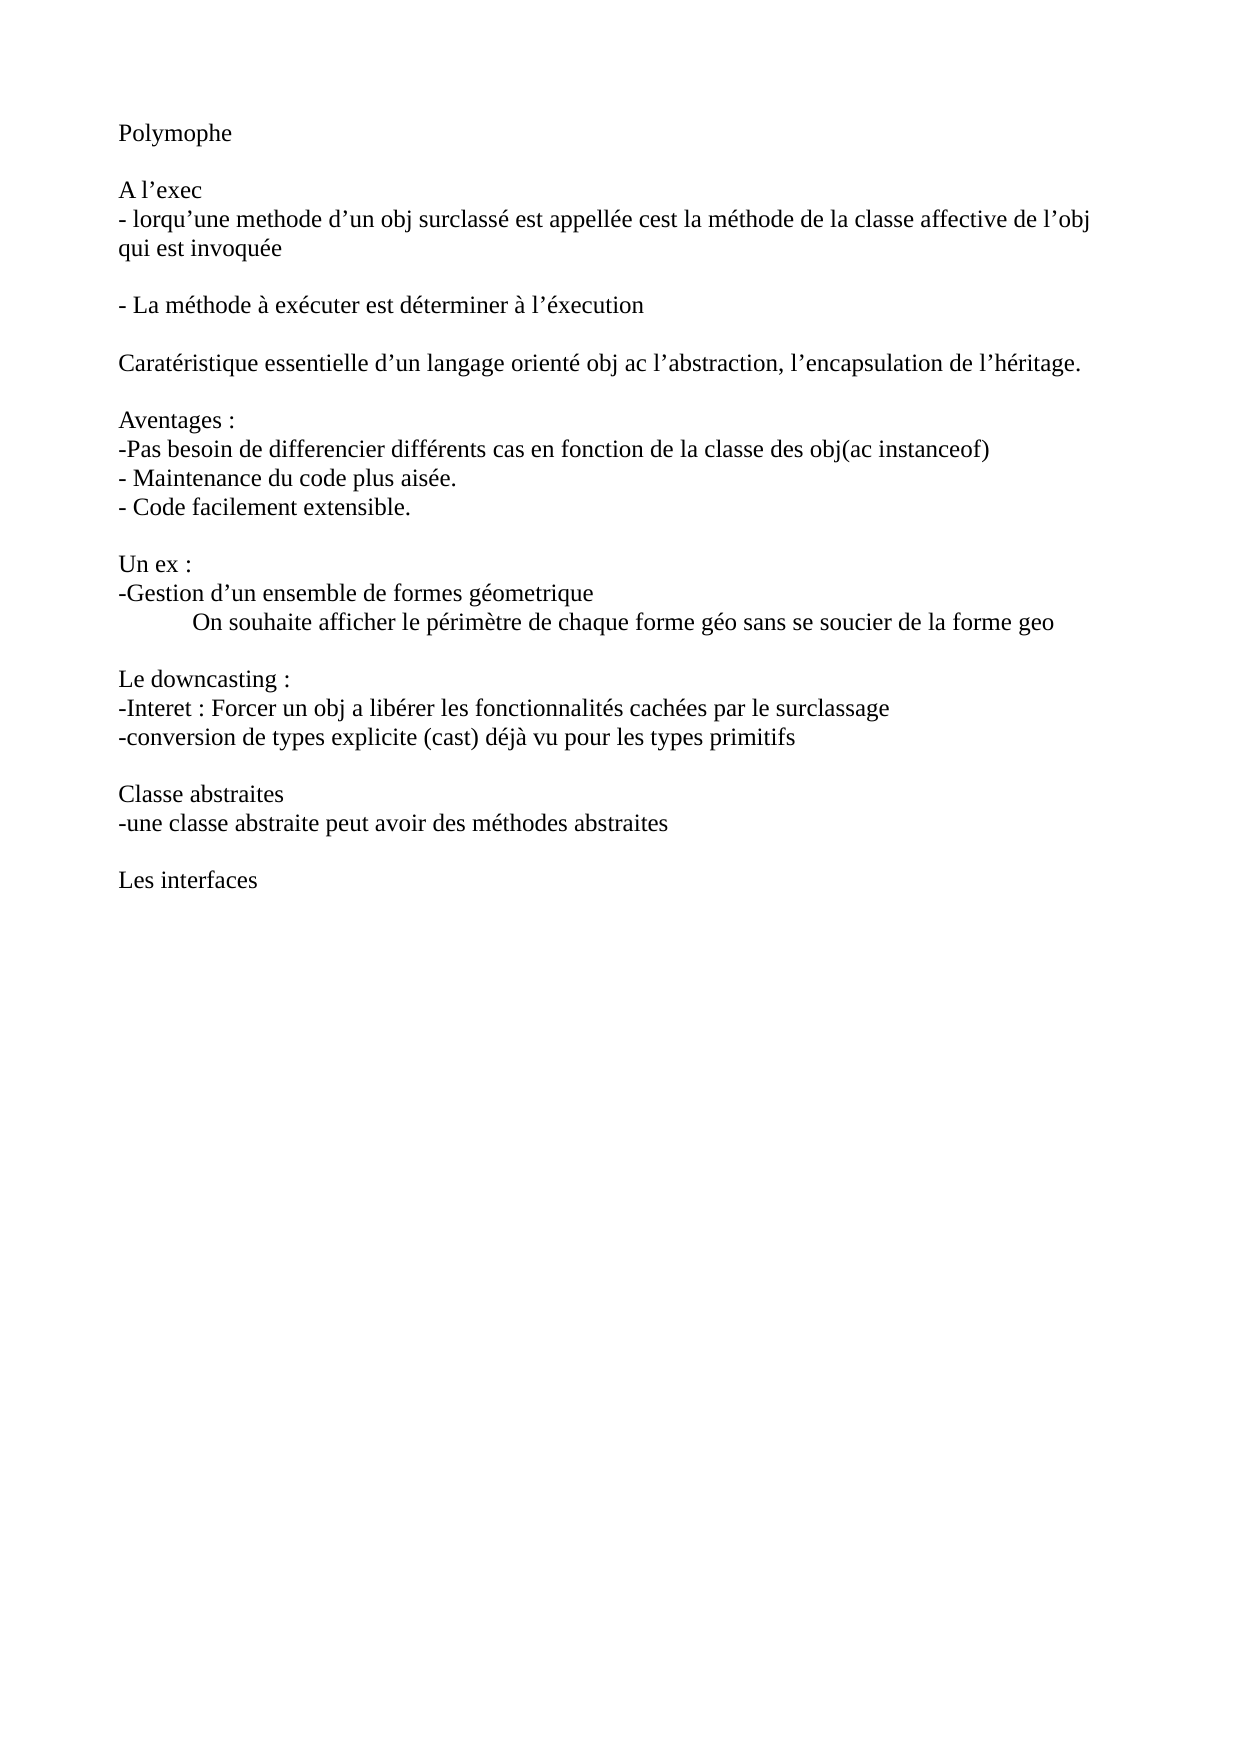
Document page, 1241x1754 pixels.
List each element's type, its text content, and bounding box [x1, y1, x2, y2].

text - La méthode à exécuter est déterminer à l’éxecution [118, 291, 1122, 319]
text Polymophe [118, 118, 1122, 147]
text -conversion de types explicite (cast) déjà vu pour les types primitifs [118, 722, 1122, 751]
text Le downcasting : [118, 664, 1122, 693]
text - Code facilement extensible. [118, 492, 1122, 521]
text Caratéristique essentielle d’un langage orienté obj ac l’abstraction, l’encapsulation de l’héritage. [118, 348, 1122, 377]
text -Interet : Forcer un obj a libérer les fonctionnalités cachées par le surclassage [118, 693, 1122, 722]
text - lorqu’une methode d’un obj surclassé est appellée cest la méthode de la classe affective de l’obj qui est invoquée [118, 204, 1122, 262]
text Aventages : [118, 406, 1122, 434]
text Les interfaces [118, 866, 1122, 894]
text -une classe abstraite peut avoir des méthodes abstraites [118, 808, 1122, 837]
text - Maintenance du code plus aisée. [118, 463, 1122, 492]
text -Gestion d’un ensemble de formes géometrique [118, 578, 1122, 607]
text Classe abstraites [118, 779, 1122, 808]
text On souhaite afficher le périmètre de chaque forme géo sans se soucier de la forme geo [118, 607, 1122, 636]
text A l’exec [118, 176, 1122, 204]
text -Pas besoin de differencier différents cas en fonction de la classe des obj(ac instanceof) [118, 434, 1122, 463]
text Un ex : [118, 549, 1122, 578]
